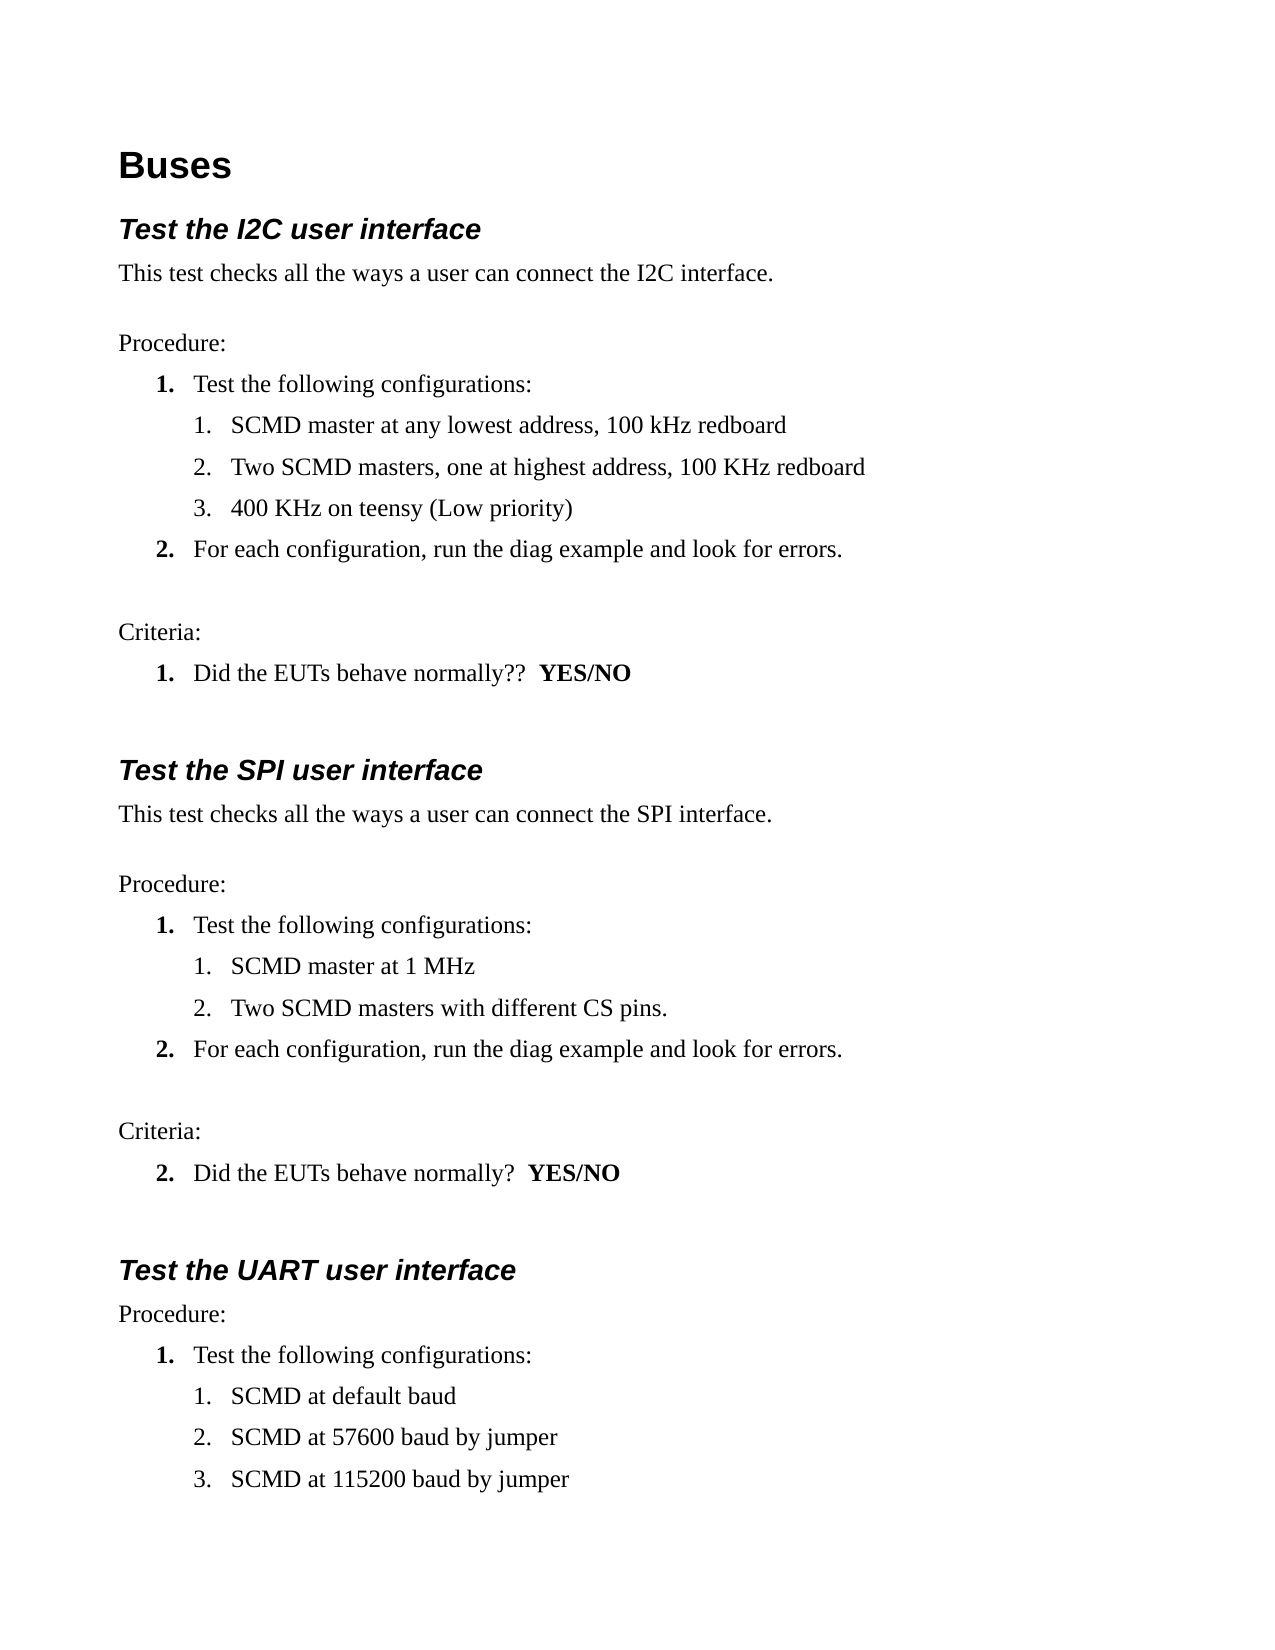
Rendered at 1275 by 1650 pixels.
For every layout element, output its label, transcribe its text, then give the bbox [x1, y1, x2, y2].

text Procedure: [118, 1299, 1157, 1327]
list Did the EUTs behave normally?? YES/NO [156, 658, 1157, 687]
text Criteria: [118, 617, 1157, 645]
list SCMD master at 1 MHz [193, 951, 1157, 980]
list Two SCMD masters, one at highest address, 100 KHz redboard [193, 452, 1157, 480]
list Test the following configurations: [156, 910, 1157, 939]
list SCMD at 57600 baud by jumper [193, 1422, 1157, 1451]
list SCMD master at any lowest address, 100 kHz redboard [193, 410, 1157, 439]
list For each configuration, run the diag example and look for errors. [156, 534, 1157, 563]
text Criteria: [118, 1116, 1157, 1145]
text Procedure: [118, 328, 1157, 357]
subtitle Test the I2C user interface [118, 212, 1157, 245]
list SCMD at default baud [193, 1381, 1157, 1410]
list Test the following configurations: [156, 369, 1157, 398]
text This test checks all the ways a user can connect the I2C interface. [118, 258, 1157, 287]
list Two SCMD masters with different CS pins. [193, 993, 1157, 1021]
subtitle Buses [118, 143, 1157, 187]
list 400 KHz on teensy (Low priority) [193, 493, 1157, 522]
subtitle Test the UART user interface [118, 1253, 1157, 1286]
list Did the EUTs behave normally? YES/NO [156, 1158, 1157, 1186]
list For each configuration, run the diag example and look for errors. [156, 1034, 1157, 1063]
list Test the following configurations: [156, 1340, 1157, 1369]
list SCMD at 115200 baud by jumper [193, 1464, 1157, 1492]
subtitle Test the SPI user interface [118, 753, 1157, 786]
text Procedure: [118, 869, 1157, 898]
text This test checks all the ways a user can connect the SPI interface. [118, 799, 1157, 828]
